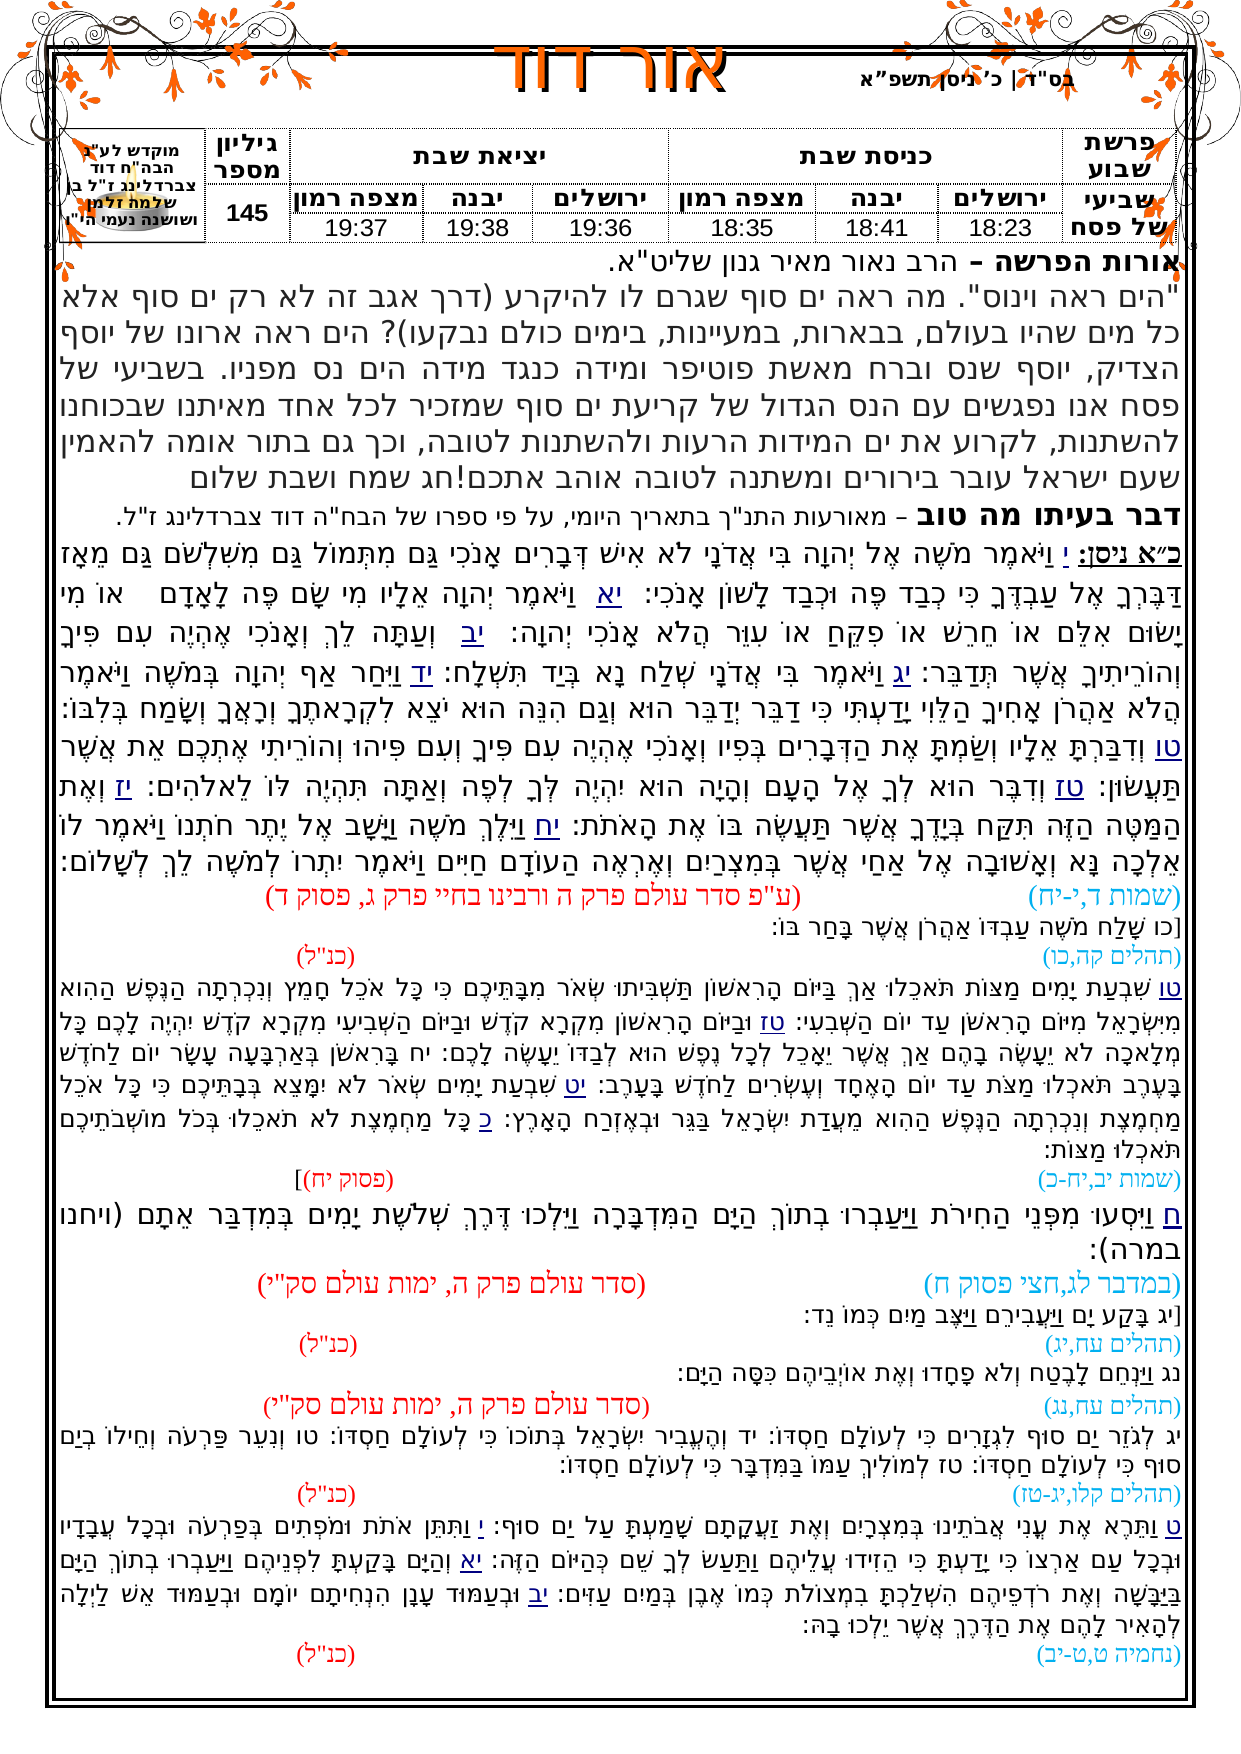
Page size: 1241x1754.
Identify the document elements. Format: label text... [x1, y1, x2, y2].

list (תהלים עח,נג) (סדר עולם פרק ה, ימות עולם סק''י) [59, 1387, 1182, 1421]
picture [892, 49, 1192, 282]
list כ״א ניסן: י וַיֹּאמֶר מֹשֶׁה אֶל יְהוָה בִּי אֲדֹנָי לֹא אִישׁ דְּבָרִים אָנֹכִי גַּם מִתְּמוֹל גַּם מִשִּׁלְשֹׁם גַּם מֵאָז דַּבֶּרְךָ אֶל עַבְדֶּךָ כִּי כְבַד פֶּה וּכְבַד לָשׁוֹן אָנֹכִי: יא וַיֹּאמֶר יְהוָה אֵלָיו מִי שָׂם פֶּה לָאָדָם אוֹ מִי יָשׂוּם אִלֵּם אוֹ חֵרֵשׁ אוֹ פִקֵּחַ אוֹ עִוֵּר הֲלֹא אָנֹכִי יְהוָה: יב וְעַתָּה לֵךְ וְאָנֹכִי אֶהְיֶה עִם פִּיךָ וְהוֹרֵיתִיךָ אֲשֶׁר תְּדַבֵּר: יג וַיֹּאמֶר בִּי אֲדֹנָי שְׁלַח נָא בְּיַד תִּשְׁלָח: יד וַיִּחַר אַף יְהוָה בְּמֹשֶׁה וַיֹּאמֶר הֲלֹא אַהֲרֹן אָחִיךָ הַלֵּוִי יָדַעְתִּי כִּי דַבֵּר יְדַבֵּר הוּא וְגַם הִנֵּה הוּא יֹצֵא לִקְרָאתֶךָ וְרָאֲךָ וְשָׂמַח בְּלִבּוֹ: טו וְדִבַּרְתָּ אֵלָיו וְשַׂמְתָּ אֶת הַדְּבָרִים בְּפִיו וְאָנֹכִי אֶהְיֶה עִם פִּיךָ וְעִם פִּיהוּ וְהוֹרֵיתִי אֶתְכֶם אֵת אֲשֶׁר תַּעֲשׂוּן: טז וְדִבֶּר הוּא לְךָ אֶל הָעָם וְהָיָה הוּא יִהְיֶה לְּךָ לְפֶה וְאַתָּה תִּהְיֶה לּוֹ לֵאלֹהִים: יז וְאֶת הַמַּטֶּה הַזֶּה תִּקַּח בְּיָדֶךָ אֲשֶׁר תַּעֲשֶׂה בּוֹ אֶת הָאֹתֹת: יח וַיֵּלֶךְ מֹשֶׁה וַיָּשָׁב אֶל יֶתֶר חֹתְנוֹ וַיֹּאמֶר לוֹ אֵלְכָה נָּא וְאָשׁוּבָה אֶל אַחַי אֲשֶׁר בְּמִצְרַיִם וְאֶרְאֶה הַעוֹדָם חַיִּים וַיֹּאמֶר יִתְרוֹ לְמֹשֶׁה לֵךְ לְשָׁלוֹם: (שמות ד,י-יח) (ע"פ סדר עולם פרק ה ורבינו בחיי פרק ג, פסוק ד) [59, 532, 1182, 912]
picture [342, 221, 349, 229]
list [כו שָׁלַח מֹשֶׁה עַבְדּוֹ אַהֲרֹן אֲשֶׁר בָּחַר בּוֹ: [59, 912, 1182, 941]
text אורות הפרשה – הרב נאור מאיר גנון שליט"א. [349, 112, 892, 278]
list (במדבר לג,חצי פסוק ח) (סדר עולם פרק ה, ימות עולם סק''י) [59, 1267, 1182, 1300]
picture [892, 56, 1185, 282]
list טו שִׁבְעַת יָמִים מַצּוֹת תֹּאכֵלוּ אַךְ בַּיּוֹם הָרִאשׁוֹן תַּשְׁבִּיתוּ שְּׂאֹר מִבָּתֵּיכֶם כִּי כָּל אֹכֵל חָמֵץ וְנִכְרְתָה הַנֶּפֶשׁ הַהִוא מִיִּשְׂרָאֵל מִיּוֹם הָרִאשֹׁן עַד יוֹם הַשְּׁבִעִי: טז וּבַיּוֹם הָרִאשׁוֹן מִקְרָא קֹדֶשׁ וּבַיּוֹם הַשְּׁבִיעִי מִקְרָא קֹדֶשׁ יִהְיֶה לָכֶם כָּל מְלָאכָה לֹא יֵעָשֶׂה בָהֶם אַךְ אֲשֶׁר יֵאָכֵל לְכָל נֶפֶשׁ הוּא לְבַדּוֹ יֵעָשֶׂה לָכֶם: יח בָּרִאשֹׁן בְּאַרְבָּעָה עָשָׂר יוֹם לַחֹדֶשׁ בָּעֶרֶב תֹּאכְלוּ מַצֹּת עַד יוֹם הָאֶחָד וְעֶשְׂרִים לַחֹדֶשׁ בָּעָרֶב: יט שִׁבְעַת יָמִים שְׂאֹר לֹא יִמָּצֵא בְּבָתֵּיכֶם כִּי כָּל אֹכֵל מַחְמֶצֶת וְנִכְרְתָה הַנֶּפֶשׁ הַהִוא מֵעֲדַת יִשְׂרָאֵל בַּגֵּר וּבְאֶזְרַח הָאָרֶץ: כ כָּל מַחְמֶצֶת לֹא תֹאכֵלוּ בְּכֹל מוֹשְׁבֹתֵיכֶם תֹּאכְלוּ מַצּוֹת: [59, 970, 1182, 1164]
picture [892, 0, 1241, 282]
picture [0, 0, 349, 282]
list ט וַתֵּרֶא אֶת עֳנִי אֲבֹתֵינוּ בְּמִצְרָיִם וְאֶת זַעֲקָתָם שָׁמַעְתָּ עַל יַם סוּף: י וַתִּתֵּן אֹתֹת וּמֹפְתִים בְּפַרְעֹה וּבְכָל עֲבָדָיו וּבְכָל עַם אַרְצוֹ כִּי יָדַעְתָּ כִּי הֵזִידוּ עֲלֵיהֶם וַתַּעַשׂ לְךָ שֵׁם כְּהַיּוֹם הַזֶּה: יא וְהַיָּם בָּקַעְתָּ לִפְנֵיהֶם וַיַּעַבְרוּ בְתוֹךְ הַיָּם בַּיַּבָּשָׁה וְאֶת רֹדְפֵיהֶם הִשְׁלַכְתָּ בִמְצוֹלֹת כְּמוֹ אֶבֶן בְּמַיִם עַזִּים: יב וּבְעַמּוּד עָנָן הִנְחִיתָם יוֹמָם וּבְעַמּוּד אֵשׁ לַיְלָה לְהָאִיר לָהֶם אֶת הַדֶּרֶךְ אֲשֶׁר יֵלְכוּ בָהּ: [59, 1508, 1182, 1639]
list (נחמיה ט,ט-יב) (כנ"ל) [59, 1639, 1182, 1668]
list נג וַיַּנְחֵם לָבֶטַח וְלֹא פָחָדוּ וְאֶת אוֹיְבֵיהֶם כִּסָּה הַיָּם: [59, 1358, 1182, 1387]
list (שמות יב,יח-כ) (פסוק יח)] [59, 1164, 1182, 1193]
list יג לְגֹזֵר יַם סוּף לִגְזָרִים כִּי לְעוֹלָם חַסְדּוֹ: יד וְהֶעֱבִיר יִשְׂרָאֵל בְּתוֹכוֹ כִּי לְעוֹלָם חַסְדּוֹ: טו וְנִעֵר פַּרְעֹה וְחֵילוֹ בְיַם סוּף כִּי לְעוֹלָם חַסְדּוֹ: טז לְמוֹלִיךְ עַמּוֹ בַּמִּדְבָּר כִּי לְעוֹלָם חַסְדּוֹ: [59, 1421, 1182, 1479]
list [יג בָּקַע יָם וַיַּעֲבִירֵם וַיַּצֶּב מַיִם כְּמוֹ נֵד: [59, 1300, 1182, 1329]
list ח וַיִּסְעוּ מִפְּנֵי הַחִירֹת וַיַּעַבְרוּ בְתוֹךְ הַיָּם הַמִּדְבָּרָה וַיֵּלְכוּ דֶּרֶךְ שְׁלֹשֶׁת יָמִים בְּמִדְבַּר אֵתָם (ויחנו במרה): [59, 1193, 1182, 1267]
text דבר בעיתו מה טוב – מאורעות התנ"ך בתאריך היומי, על פי ספרו של הבח"ה דוד צברדלינג ז"ל. [59, 496, 1182, 532]
text "הים ראה וינוס". מה ראה ים סוף שגרם לו להיקרע (דרך אגב זה לא רק ים סוף אלא כל מים שהיו בעולם, בבארות, במעיינות, בימים כולם נבקעו)? הים ראה ארונו של יוסף הצדיק, יוסף שנס וברח מאשת פוטיפר ומידה כנגד מידה הים נס מפניו. בשביעי של פסח אנו נפגשים עם הנס הגדול של קריעת ים סוף שמזכיר לכל אחד מאיתנו שבכוחנו להשתנות, לקרוע את ים המידות הרעות ולהשתנות לטובה, וכך גם בתור אומה להאמין שעם ישראל עובר בירורים ומשתנה לטובה אוהב אתכם!חג שמח ושבת שלום [59, 278, 1182, 496]
list (תהלים עח,יג) (כנ"ל) [59, 1329, 1182, 1358]
list (תהלים קלו,יג-טז) (כנ"ל) [59, 1479, 1182, 1508]
list (תהלים קה,כו) (כנ"ל) [59, 941, 1182, 970]
